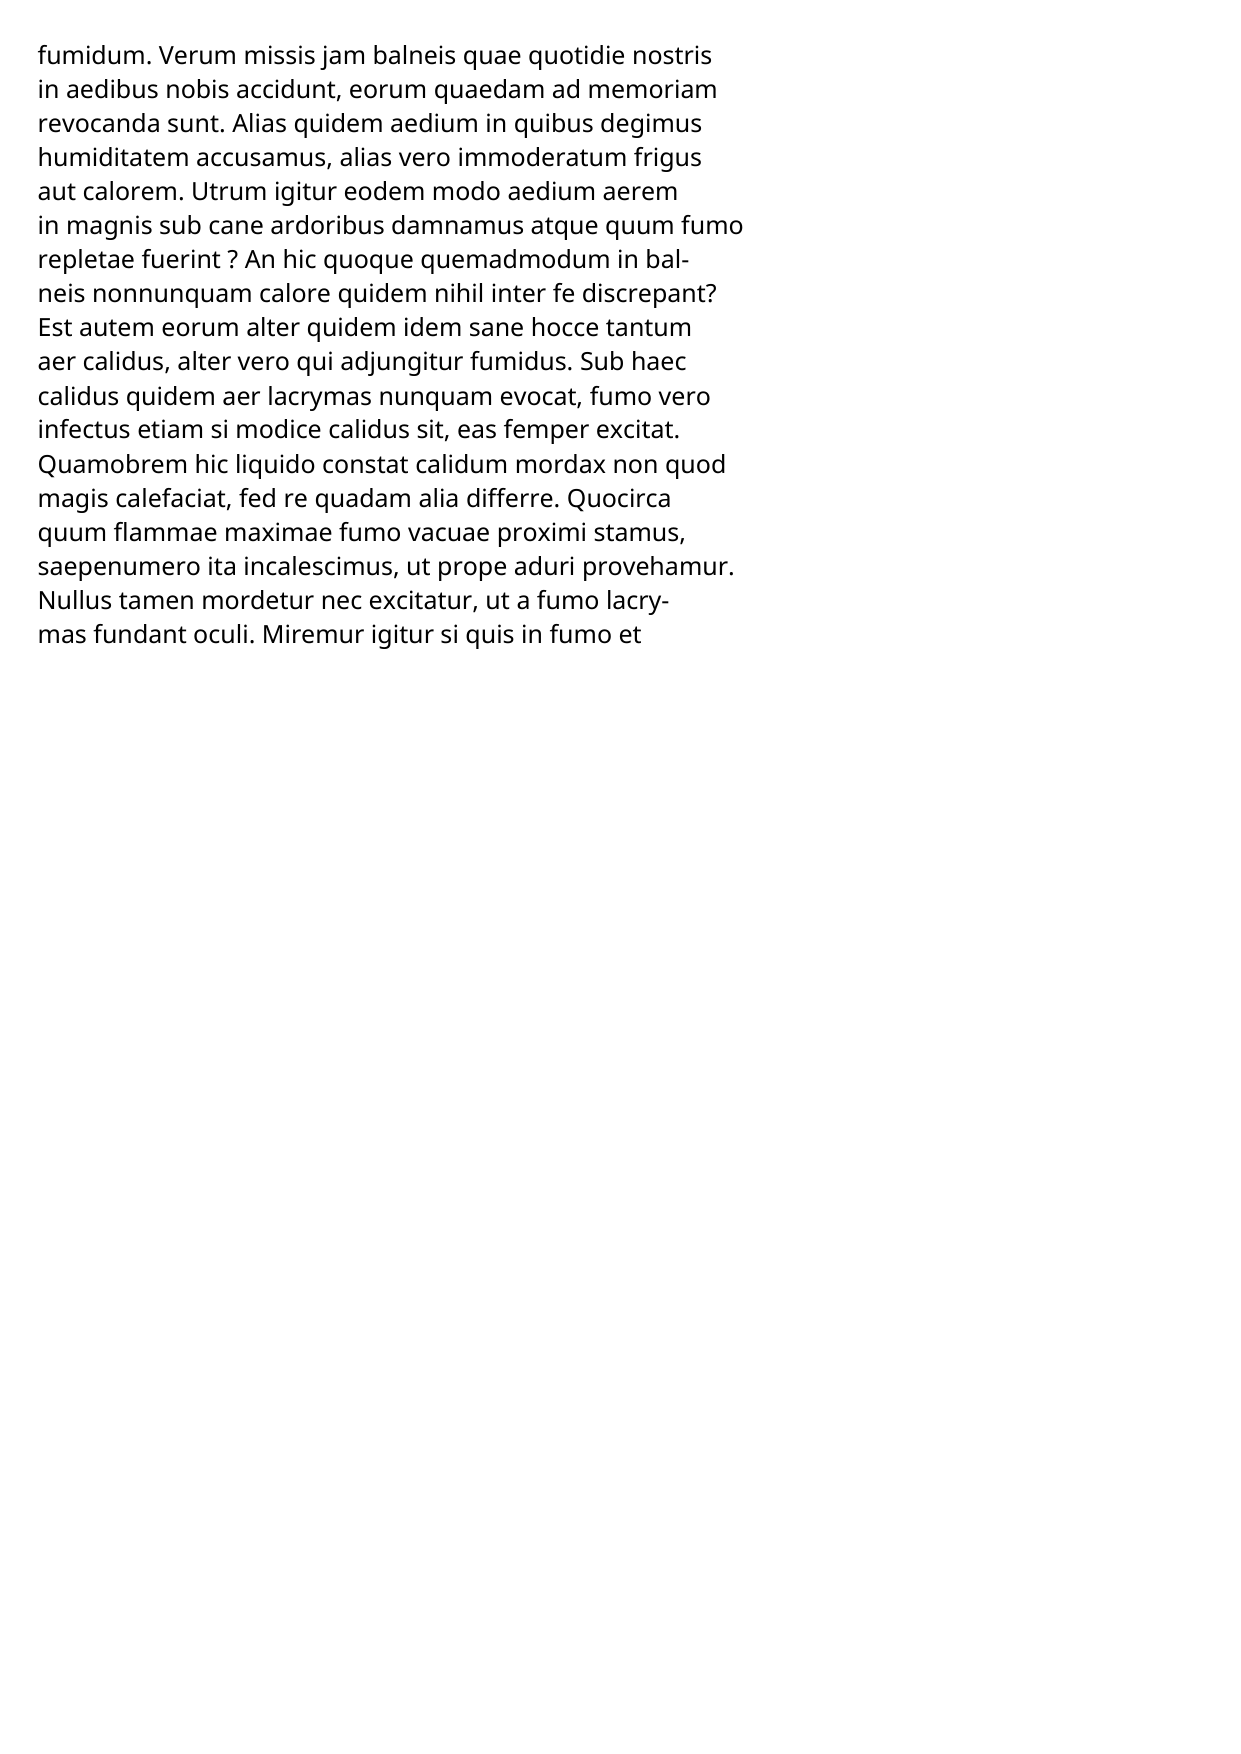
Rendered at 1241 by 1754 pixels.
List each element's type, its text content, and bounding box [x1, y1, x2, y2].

text fumidum. Verum missis jam balneis quae quotidie nostris in aedibus nobis accidunt, eorum quaedam ad memoriam revocanda sunt. Alias quidem aedium in quibus degimus humiditatem accusamus, alias vero immoderatum frigus aut calorem. Utrum igitur eodem modo aedium aerem in magnis sub cane ardoribus damnamus atque quum fumo repletae fuerint ? An hic quoque quemadmodum in bal- neis nonnunquam calore quidem nihil inter fe discrepant? Est autem eorum alter quidem idem sane hocce tantum aer calidus, alter vero qui adjungitur fumidus. Sub haec calidus quidem aer lacrymas nunquam evocat, fumo vero infectus etiam si modice calidus sit, eas femper excitat. Quamobrem hic liquido constat calidum mordax non quod magis calefaciat, fed re quadam alia differre. Quocirca quum flammae maximae fumo vacuae proximi stamus, saepenumero ita incalescimus, ut prope aduri provehamur. Nullus tamen mordetur nec excitatur, ut a fumo lacry- mas fundant oculi. Miremur igitur si quis in fumo et [37, 37, 1203, 651]
